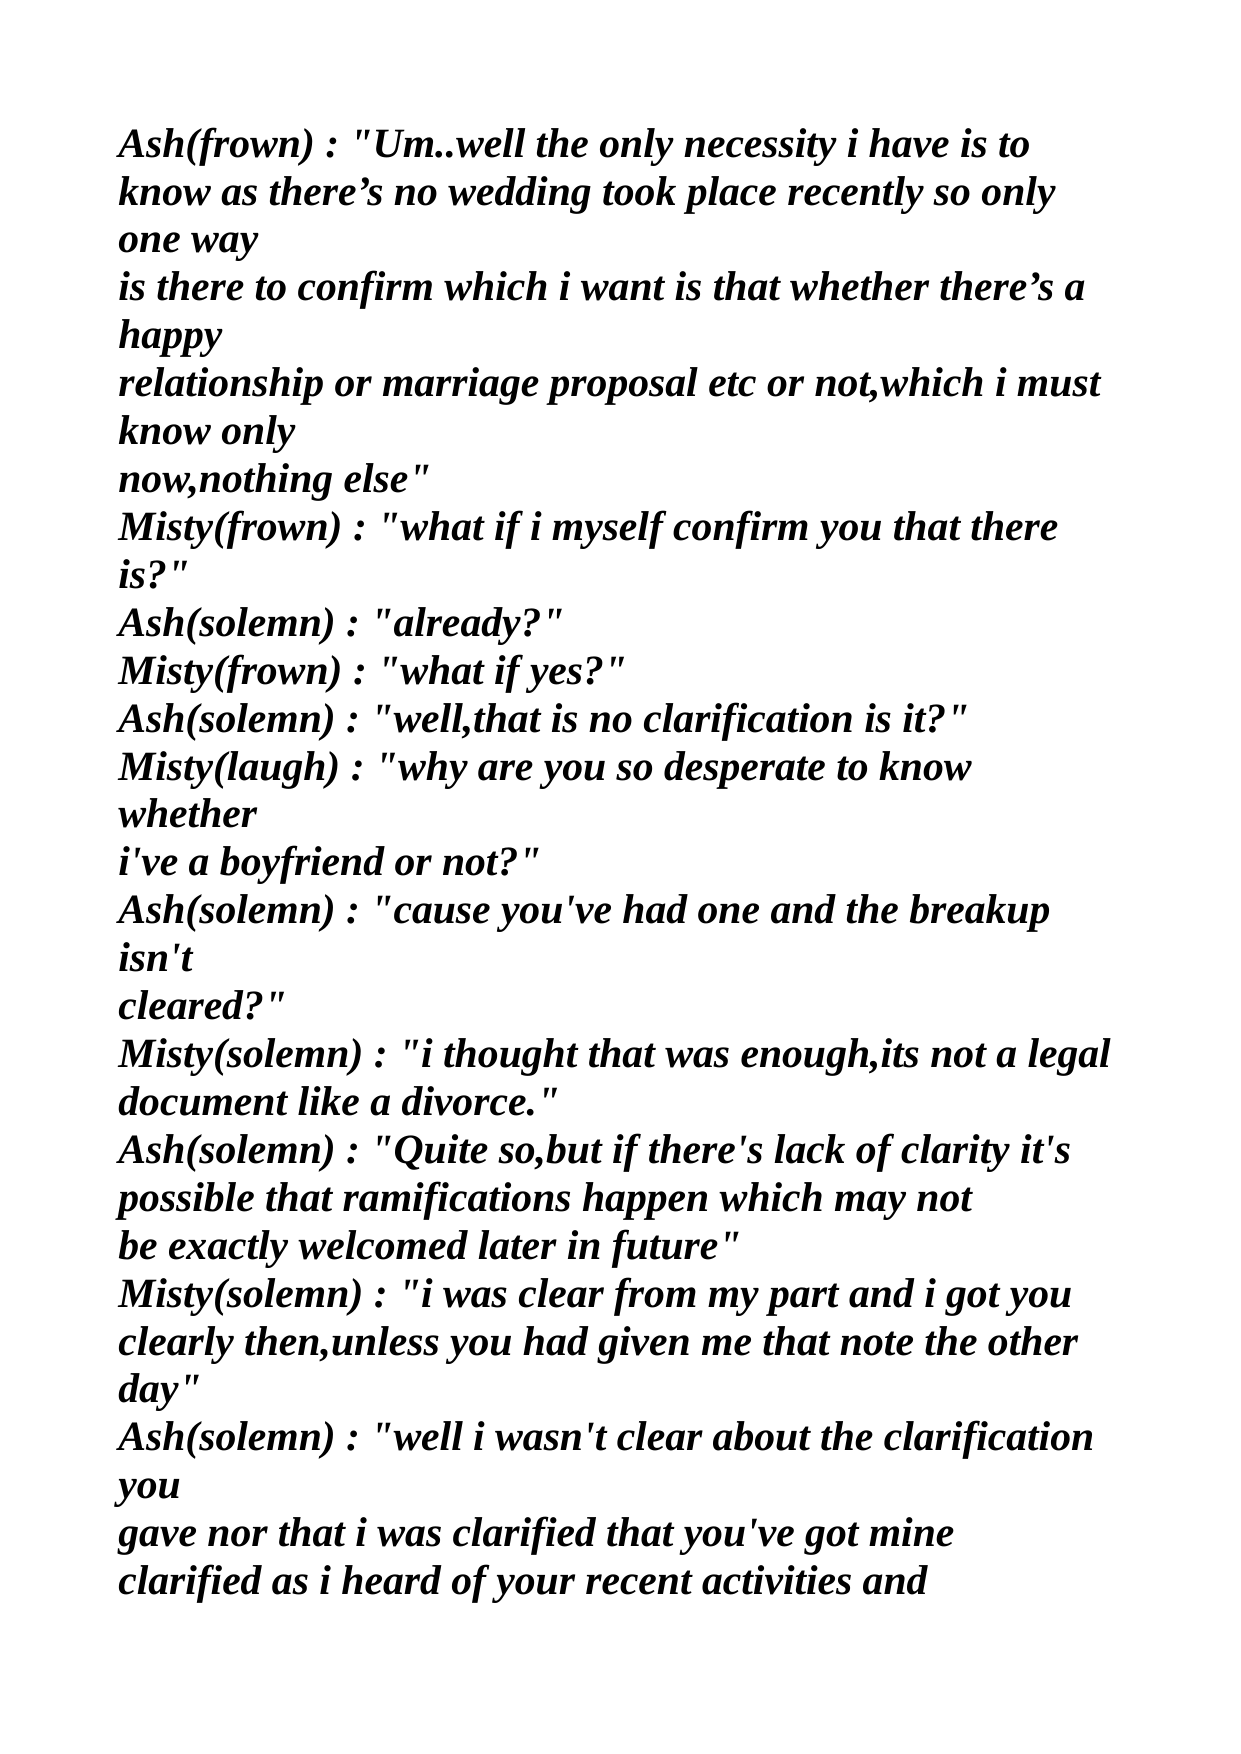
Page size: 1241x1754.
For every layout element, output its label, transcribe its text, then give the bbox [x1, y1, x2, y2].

text Misty(laugh) : "why are you so desperate to know whether [118, 741, 1122, 837]
text clearly then,unless you had given me that note the other day" [118, 1316, 1122, 1412]
text Ash(solemn) : "well i wasn't clear about the clarification you [118, 1412, 1122, 1508]
text Ash(solemn) : "already?" [118, 597, 1122, 645]
text Ash(solemn) : "Quite so,but if there's lack of clarity it's [118, 1124, 1122, 1172]
text i've a boyfriend or not?" [118, 837, 1122, 885]
text clarified as i heard of your recent activities and [118, 1556, 1122, 1603]
text document like a divorce." [118, 1076, 1122, 1124]
text Misty(solemn) : "i thought that was enough,its not a legal [118, 1028, 1122, 1076]
text Misty(frown) : "what if i myself confirm you that there is?" [118, 501, 1122, 597]
text possible that ramifications happen which may not [118, 1172, 1122, 1220]
text Ash(solemn) : "well,that is no clarification is it?" [118, 693, 1122, 741]
text cleared?" [118, 981, 1122, 1028]
text is there to confirm which i want is that whether there’s a happy [118, 262, 1122, 358]
text relationship or marriage proposal etc or not,which i must know only [118, 358, 1122, 453]
text know as there’s no wedding took place recently so only one way [118, 166, 1122, 262]
text gave nor that i was clarified that you've got mine [118, 1508, 1122, 1556]
text now,nothing else" [118, 453, 1122, 501]
text Misty(frown) : "what if yes?" [118, 645, 1122, 693]
text Ash(solemn) : "cause you've had one and the breakup isn't [118, 885, 1122, 981]
text be exactly welcomed later in future" [118, 1220, 1122, 1268]
text Misty(solemn) : "i was clear from my part and i got you [118, 1268, 1122, 1316]
text Ash(frown) : "Um..well the only necessity i have is to [118, 118, 1122, 166]
